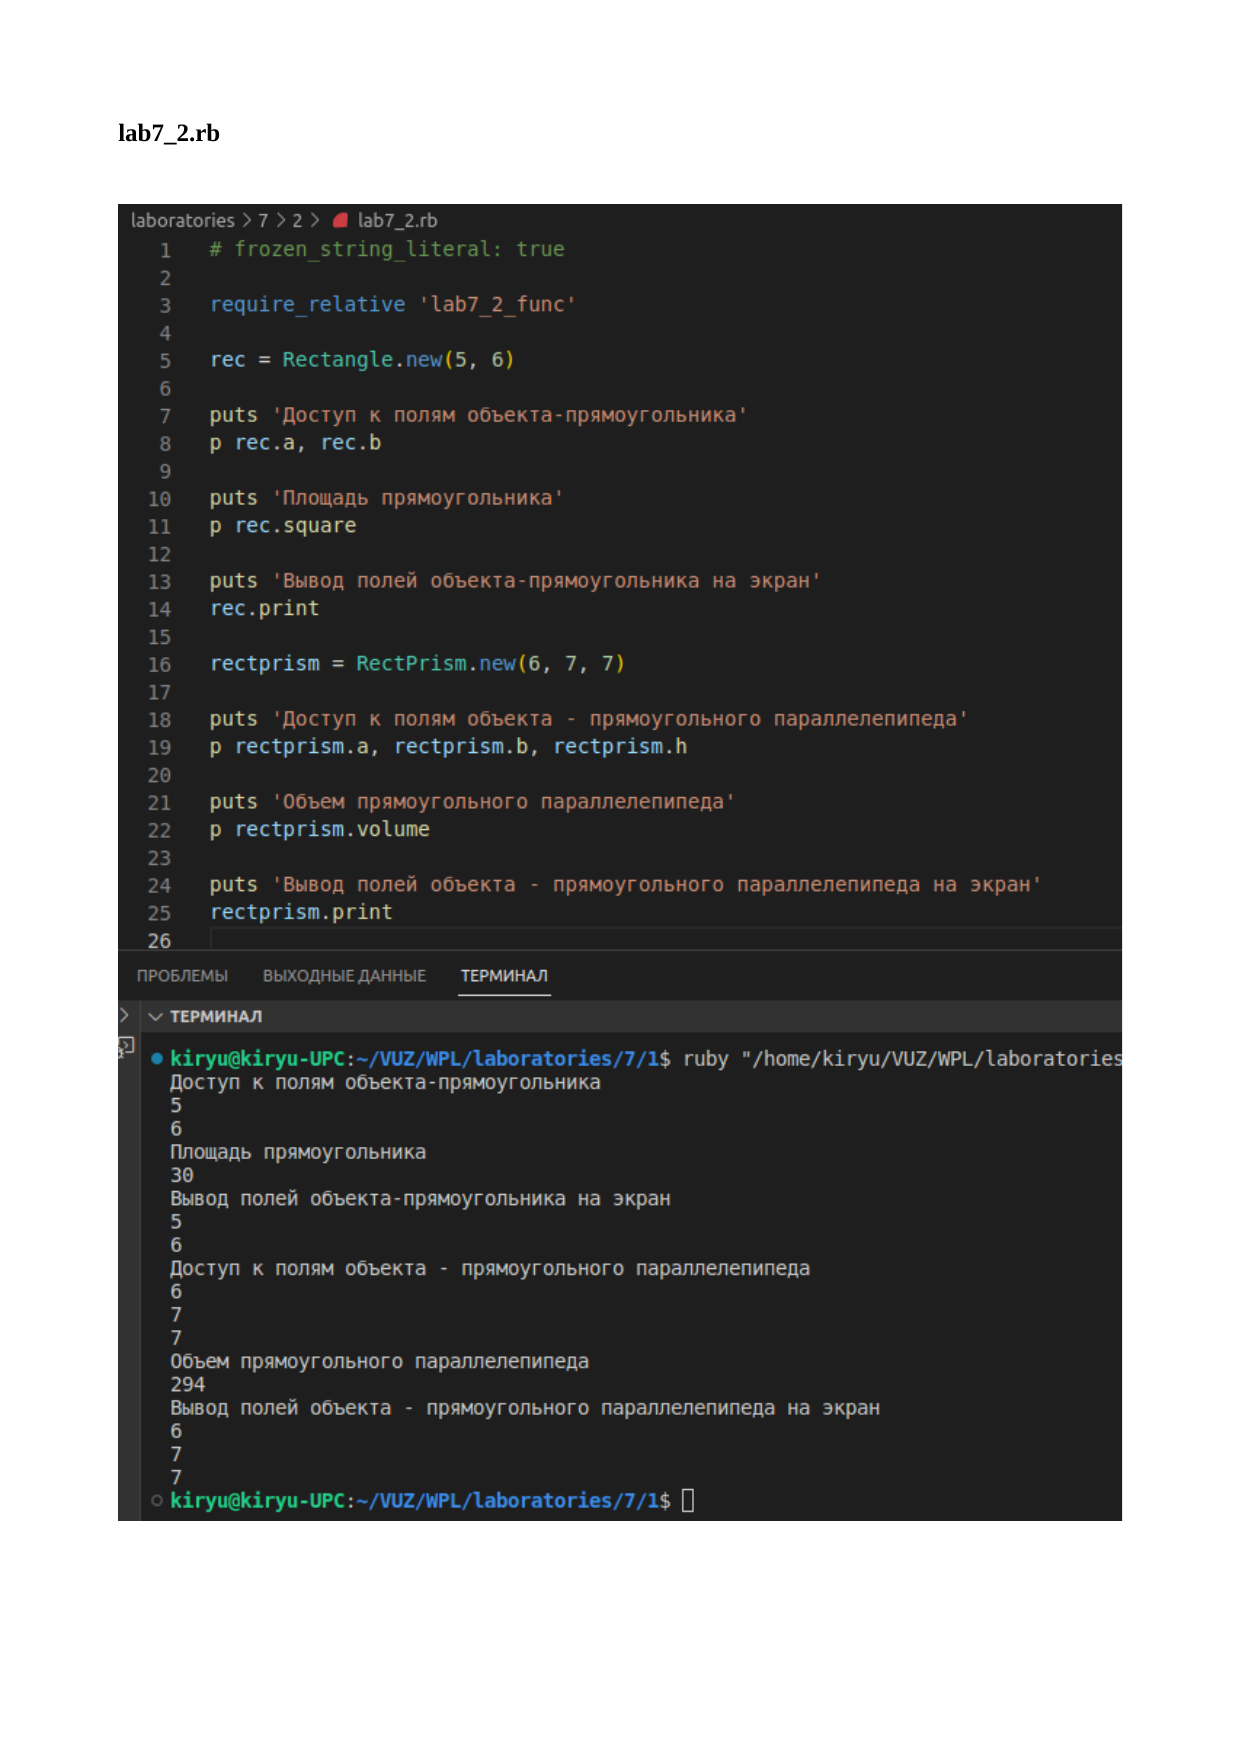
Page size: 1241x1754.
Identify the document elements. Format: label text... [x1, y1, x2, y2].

picture [118, 204, 1123, 1521]
text lab7_2.rb [118, 118, 1122, 147]
